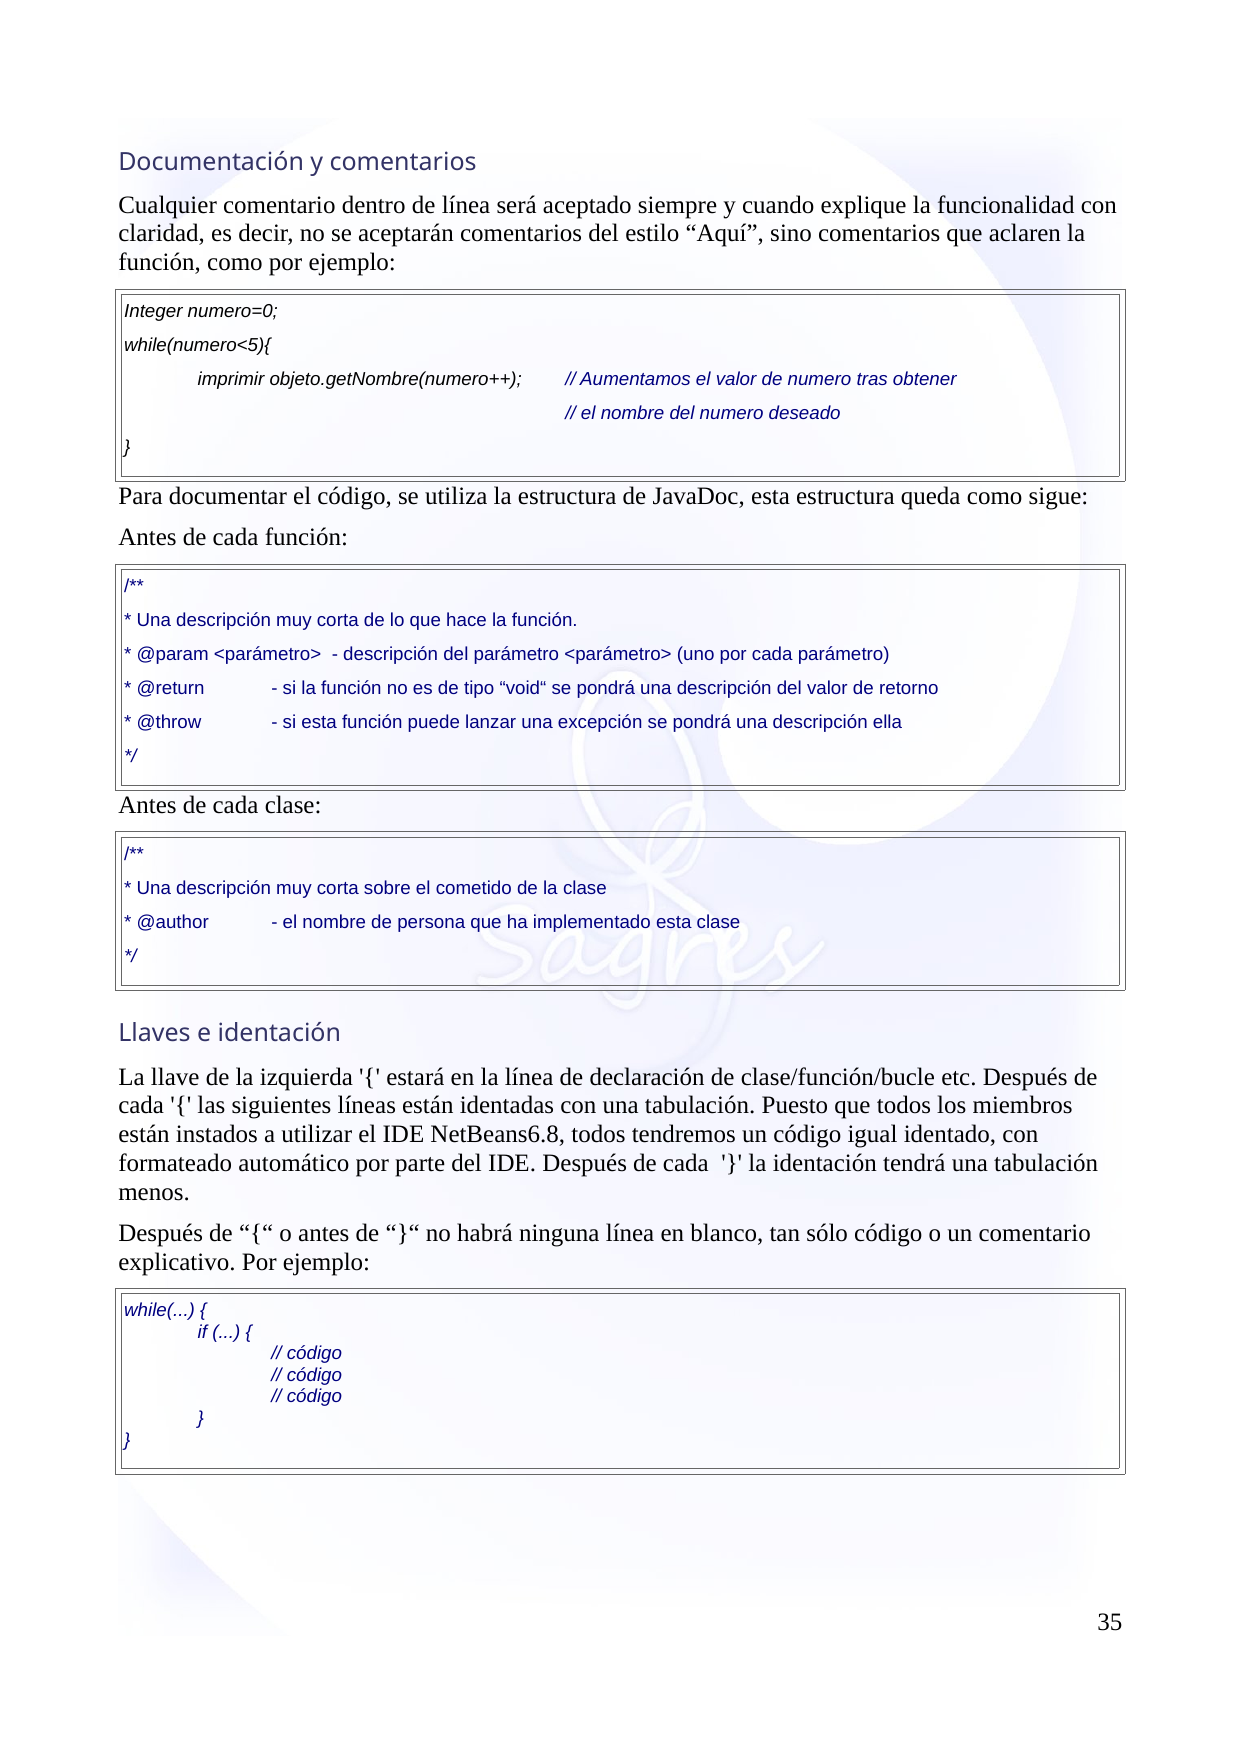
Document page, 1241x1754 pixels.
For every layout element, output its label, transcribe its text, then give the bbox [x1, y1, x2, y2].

table_header /** * Una descripción muy corta sobre el cometido de la clase * @author - el nombre de persona que ha implementado esta clase */ [118, 832, 1122, 984]
picture [118, 1205, 1122, 1218]
table_header while(...) { if (...) { // código // código // código } } [118, 1289, 1122, 1468]
picture [118, 476, 1122, 481]
picture [118, 276, 1122, 289]
picture [118, 510, 1122, 522]
picture [118, 984, 1122, 990]
picture [118, 1275, 1122, 1288]
table_header /** * Una descripción muy corta de lo que hace la función. * @param <parámetro> - descripción del parámetro <parámetro> (uno por cada parámetro) * @return - si la función no es de tipo “void“ se pondrá una descripción del valor de retorno * @throw - si esta función puede lanzar una excepción se pondrá una descripción ella */ [118, 565, 1122, 785]
text Después de “{“ o antes de “}“ no habrá ninguna línea en blanco, tan sólo código o un comentario explicativo. Por ejemplo: [118, 1218, 1122, 1275]
table_header Integer numero=0; while(numero<5){ imprimir objeto.getNombre(numero++); // Aumentamos el valor de numero tras obtener // el nombre del numero deseado } [118, 290, 1122, 476]
subtitle Llaves e identación [118, 1015, 1122, 1049]
picture [118, 177, 1122, 190]
text Antes de cada clase: [118, 791, 1122, 819]
text Antes de cada función: [118, 522, 1122, 551]
picture [118, 785, 1122, 790]
picture [118, 991, 1122, 1015]
text La llave de la izquierda '{' estará en la línea de declaración de clase/función/bucle etc. Después de cada '{' las siguientes líneas están identadas con una tabulación. Puesto que todos los miembros están instados a utilizar el IDE NetBeans6.8, todos tendremos un código igual identado, con formateado automático por parte del IDE. Después de cada '}' la identación tendrá una tabulación menos. [118, 1062, 1122, 1205]
subtitle Documentación y comentarios [118, 143, 1122, 177]
text Cualquier comentario dentro de línea será aceptado siempre y cuando explique la funcionalidad con claridad, es decir, no se aceptarán comentarios del estilo “Aquí”, sino comentarios que aclaren la función, como por ejemplo: [118, 190, 1122, 276]
picture [118, 118, 1122, 143]
picture [118, 819, 1122, 831]
picture [118, 1468, 1122, 1474]
text Para documentar el código, se utiliza la estructura de JavaDoc, esta estructura queda como sigue: [118, 482, 1122, 510]
picture [118, 551, 1122, 564]
picture [118, 1475, 1122, 1636]
picture [118, 1049, 1122, 1062]
